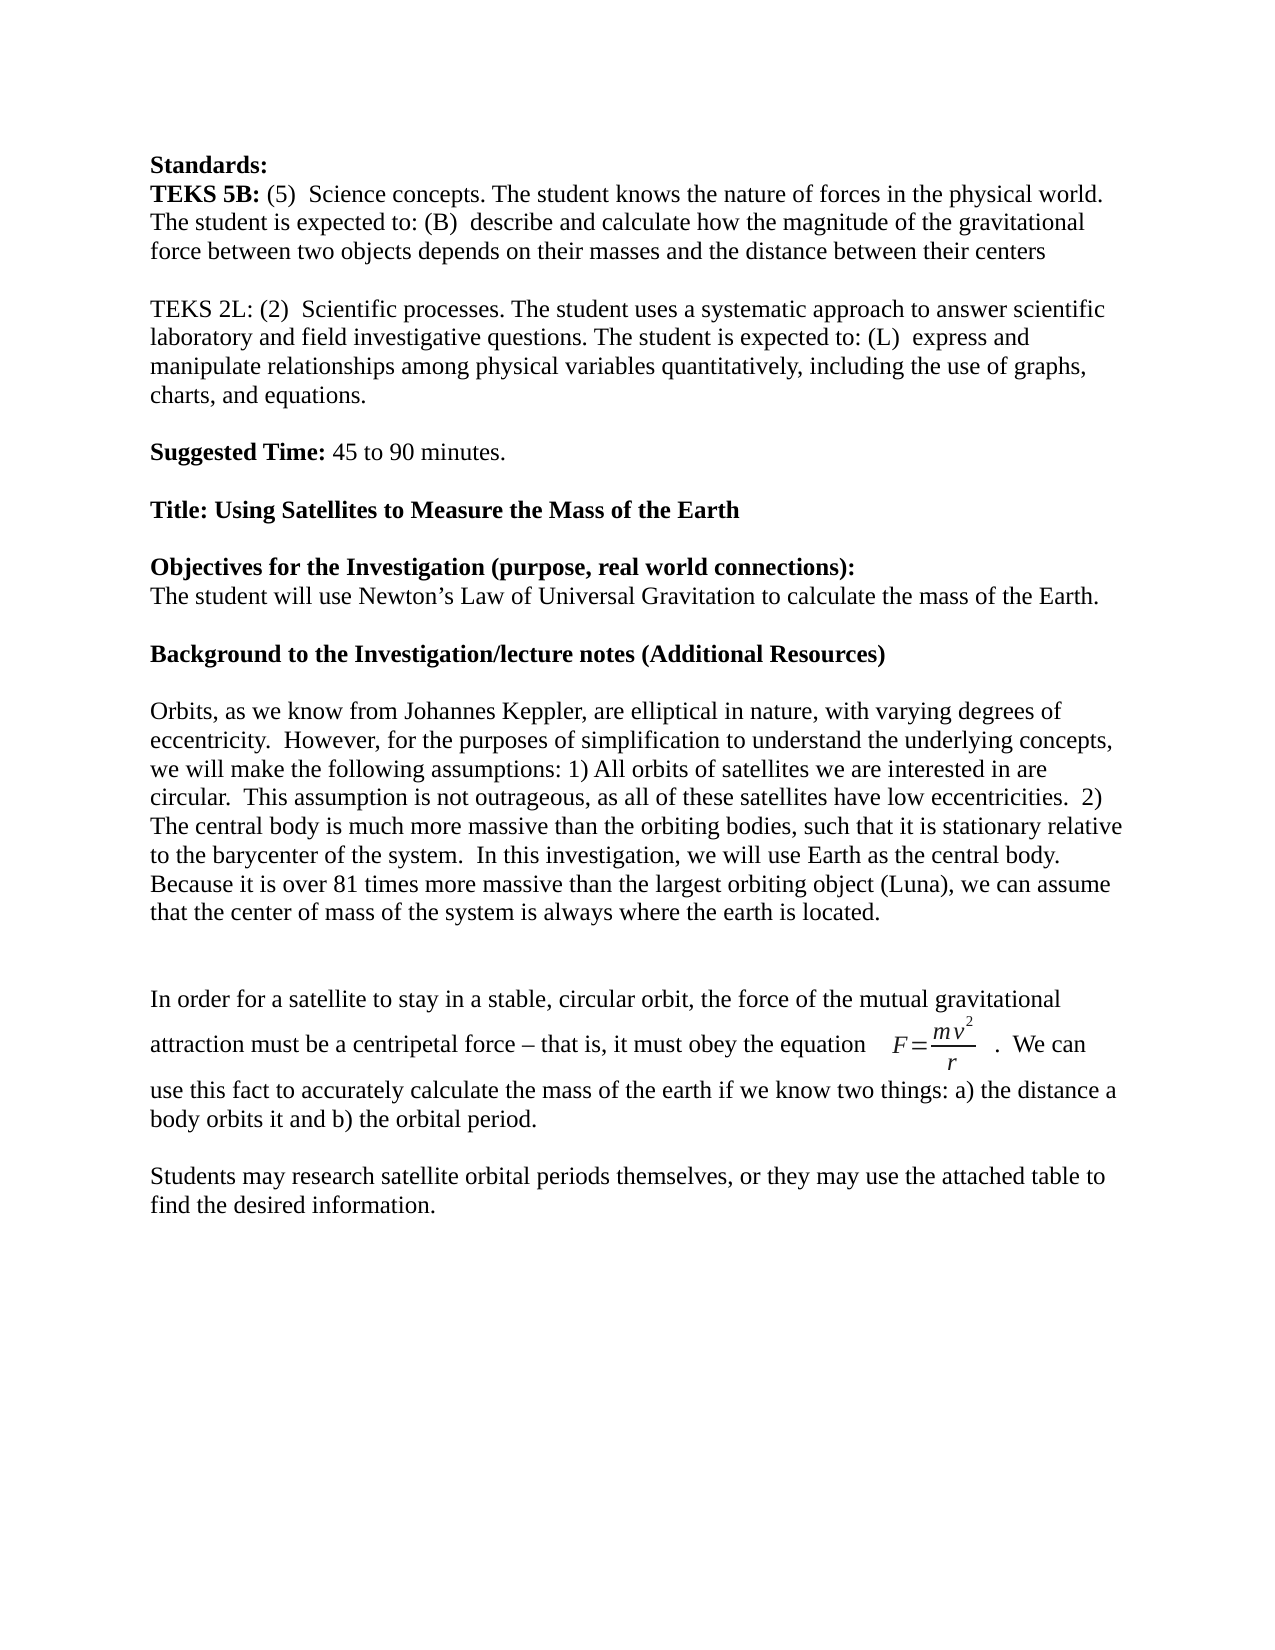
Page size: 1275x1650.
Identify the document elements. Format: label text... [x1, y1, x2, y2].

text The student will use Newton’s Law of Universal Gravitation to calculate the mass of the Earth. [150, 581, 1125, 610]
text Standards: [150, 150, 1125, 179]
text Title: Using Satellites to Measure the Mass of the Earth [150, 495, 1125, 524]
text TEKS 5B: (5) Science concepts. The student knows the nature of forces in the physical world. The student is expected to: (B) describe and calculate how the magnitude of the gravitational force between two objects depends on their masses and the distance between their centers [150, 179, 1125, 265]
text Orbits, as we know from Johannes Keppler, are elliptical in nature, with varying degrees of eccentricity. However, for the purposes of simplification to understand the underlying concepts, we will make the following assumptions: 1) All orbits of satellites we are interested in are circular. This assumption is not outrageous, as all of these satellites have low eccentricities. 2) The central body is much more massive than the orbiting bodies, such that it is stationary relative to the barycenter of the system. In this investigation, we will use Earth as the central body. Because it is over 81 times more massive than the largest orbiting object (Luna), we can assume that the center of mass of the system is always where the earth is located. [150, 696, 1125, 926]
text Background to the Investigation/lecture notes (Additional Resources) [150, 639, 1125, 667]
text In order for a satellite to stay in a stable, circular orbit, the force of the mutual gravitational attraction must be a centripetal force – that is, it must obey the equation . We can use this fact to accurately calculate the mass of the earth if we know two things: a) the distance a body orbits it and b) the orbital period. [150, 984, 1125, 1133]
text Suggested Time: 45 to 90 minutes. [150, 437, 1125, 466]
text Objectives for the Investigation (purpose, real world connections): [150, 552, 1125, 581]
text TEKS 2L: (2) Scientific processes. The student uses a systematic approach to answer scientific laboratory and field investigative questions. The student is expected to: (L) express and manipulate relationships among physical variables quantitatively, including the use of graphs, charts, and equations. [150, 294, 1125, 409]
text Students may research satellite orbital periods themselves, or they may use the attached table to find the desired information. [150, 1161, 1125, 1219]
